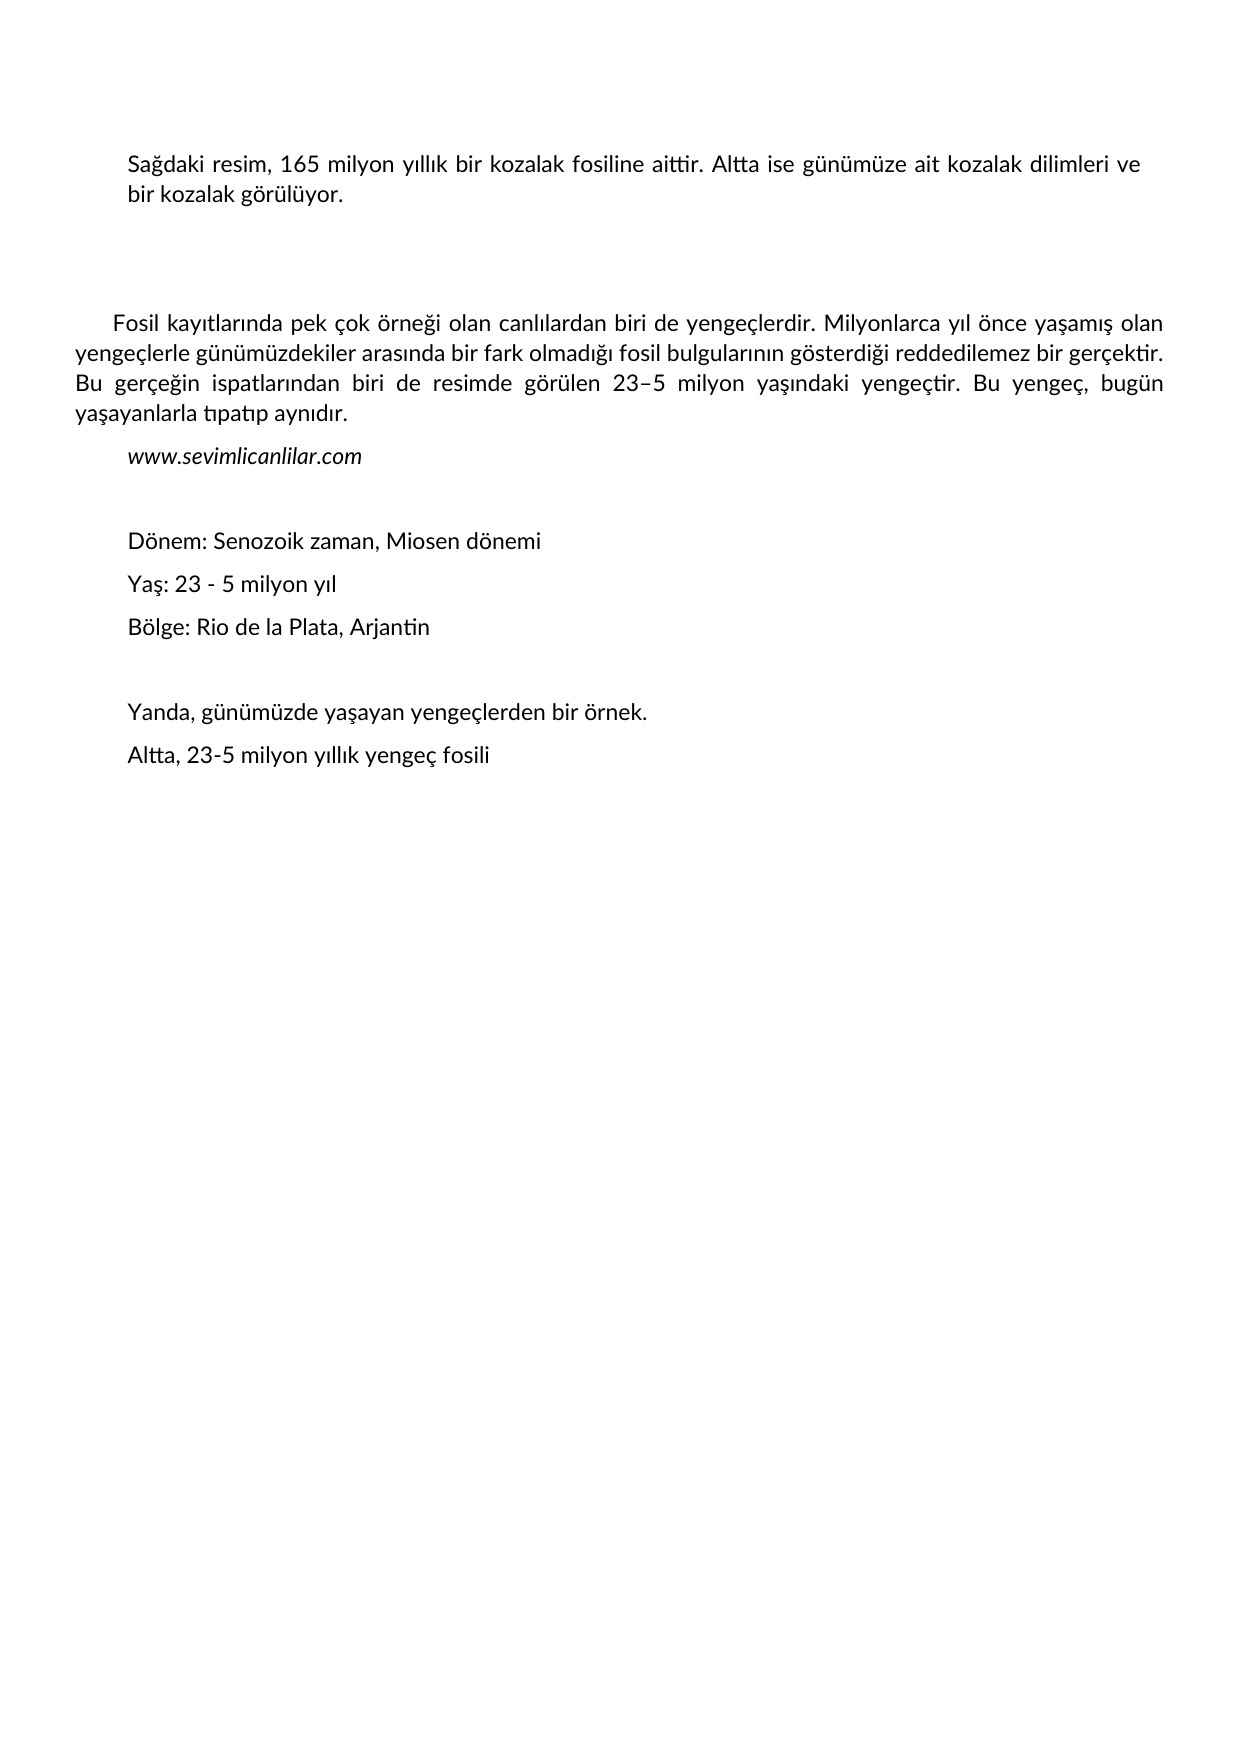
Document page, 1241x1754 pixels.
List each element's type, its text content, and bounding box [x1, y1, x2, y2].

text Bölge: Rio de la Plata, Arjantin [127, 612, 1143, 640]
text www.sevimlicanlilar.com [127, 442, 1143, 469]
text Altta, 23-5 milyon yıllık yengeç fosili [127, 741, 1143, 768]
text Dönem: Senozoik zaman, Miosen dönemi [127, 527, 1143, 554]
text Yaş: 23 - 5 milyon yıl [127, 570, 1143, 597]
text Fosil kayıtlarında pek çok örneği olan canlılardan biri de yengeçlerdir. Milyonlarca yıl önce yaşamış olan yengeçlerle günümüzdekiler arasında bir fark olmadığı fosil bulgularının gösterdiği reddedilemez bir gerçektir. Bu gerçeğin ispatlarından biri de resimde görülen 23–5 milyon yaşındaki yengeçtir. Bu yengeç, bugün yaşayanlarla tıpatıp aynıdır. [75, 308, 1165, 426]
text Sağdaki resim, 165 milyon yıllık bir kozalak fosiline aittir. Altta ise günümüze ait kozalak dilimleri ve bir kozalak görülüyor. [127, 150, 1143, 208]
text Yanda, günümüzde yaşayan yengeçlerden bir örnek. [127, 698, 1143, 725]
